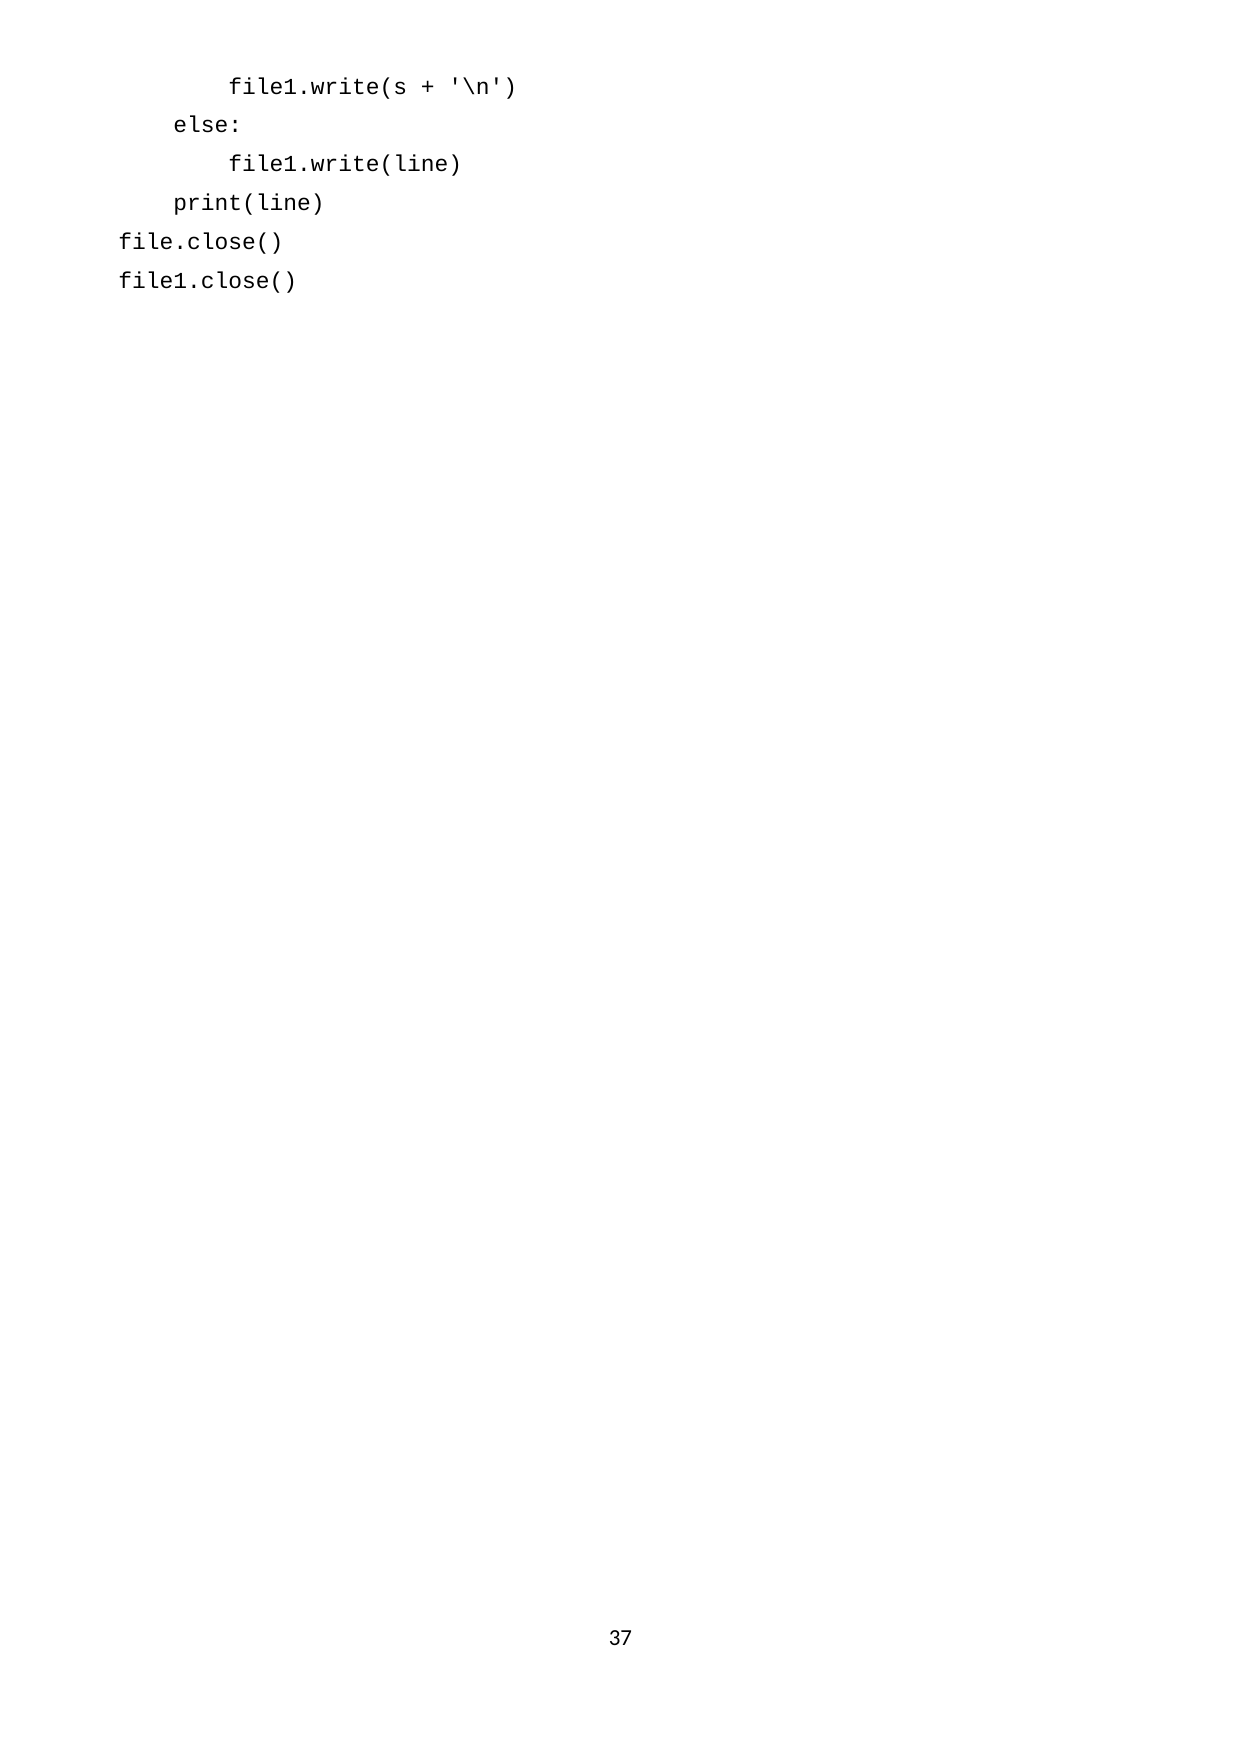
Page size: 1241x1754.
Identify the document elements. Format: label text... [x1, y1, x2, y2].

text file.close() [118, 230, 1122, 256]
text file1.write(line) [118, 153, 1122, 179]
text else: [118, 114, 1122, 140]
text file1.close() [118, 269, 1122, 295]
text print(line) [118, 192, 1122, 217]
text file1.write(s + '\n') [118, 75, 1122, 101]
